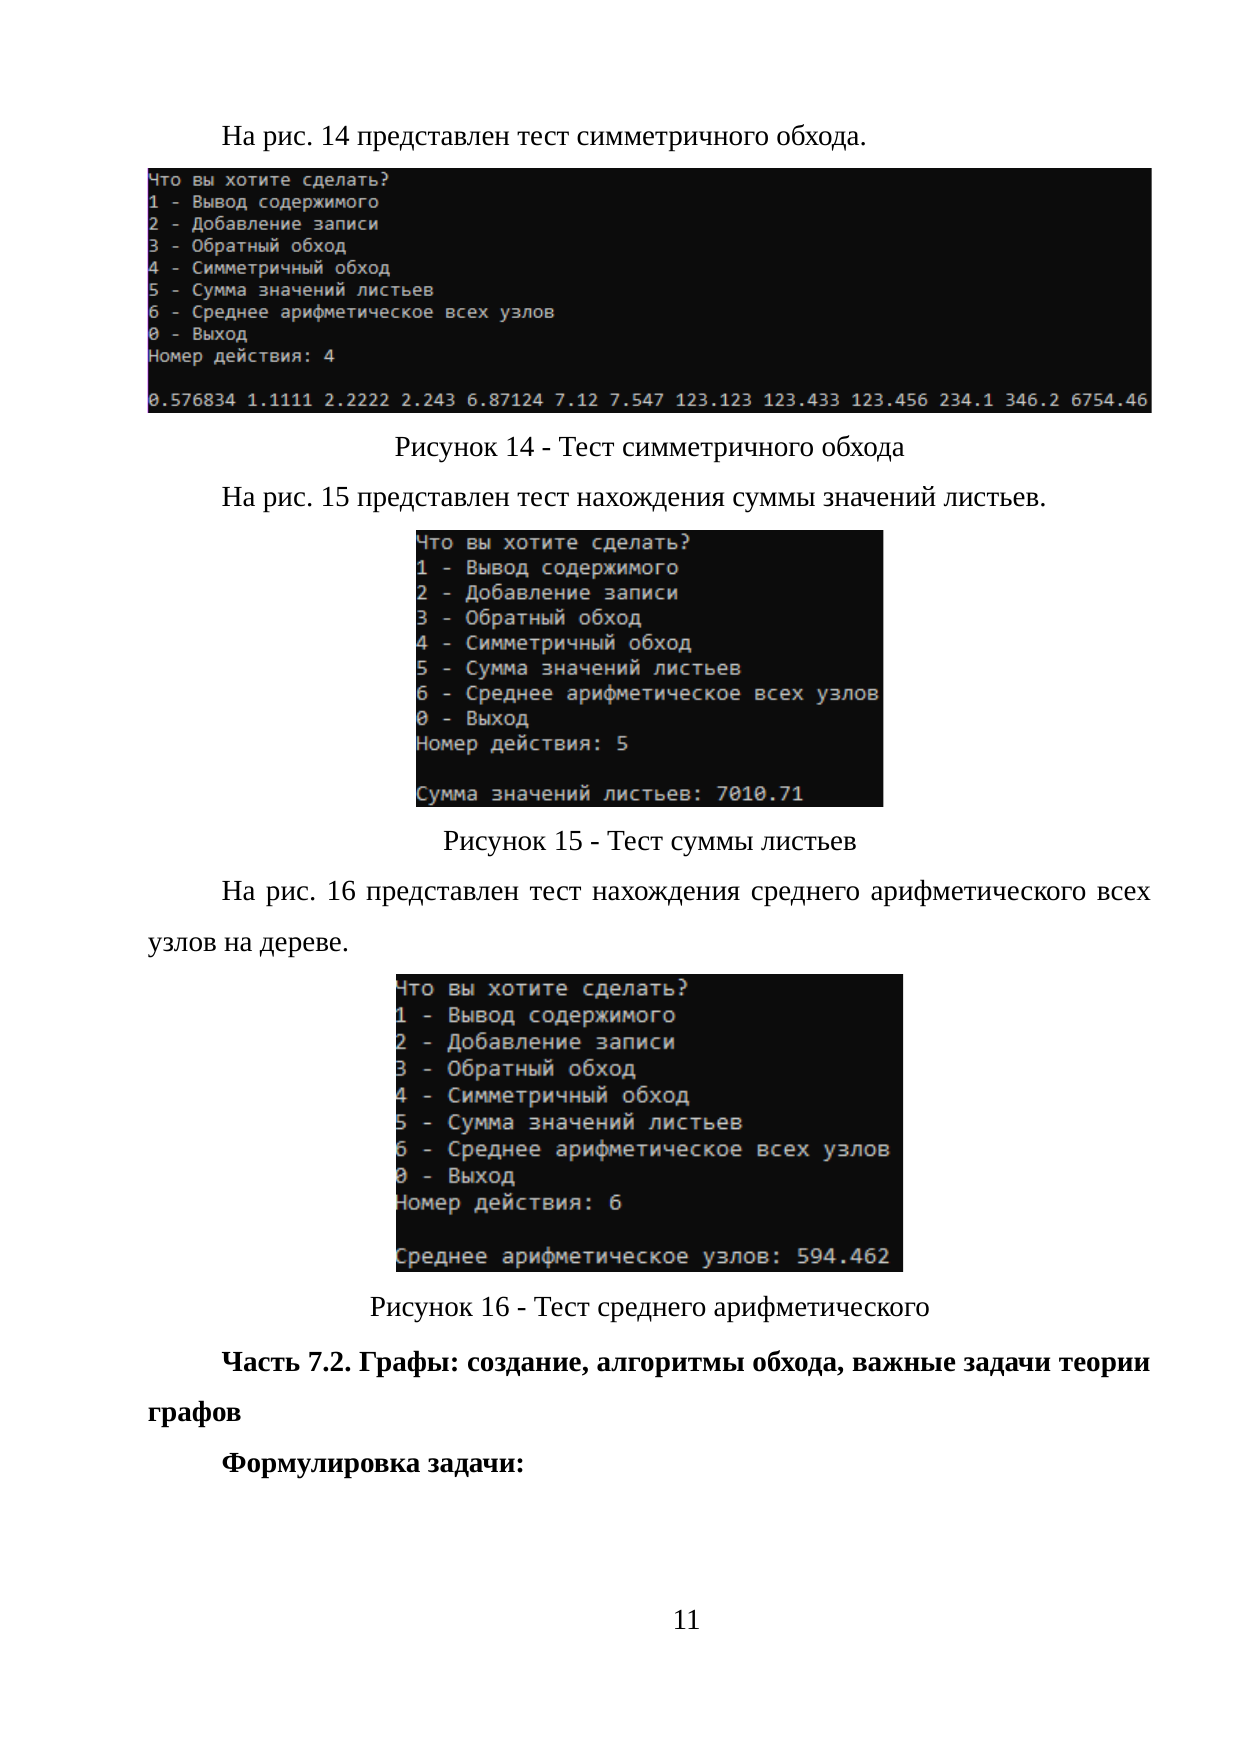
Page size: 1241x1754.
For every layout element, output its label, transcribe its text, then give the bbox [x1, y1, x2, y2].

text Рисунок 15 - Тест суммы листьев [416, 807, 883, 857]
subtitle Часть 7.2. Графы: создание, алгоритмы обхода, важные задачи теории графов [148, 1344, 1152, 1428]
text Рисунок 14 - Тест симметричного обхода [148, 413, 1152, 463]
text На рис. 15 представлен тест нахождения суммы значений листьев. [148, 479, 1152, 513]
picture [416, 530, 884, 807]
text Формулировка задачи: [148, 1445, 1152, 1478]
picture [396, 974, 904, 1272]
picture [147, 168, 1152, 413]
text Рисунок 16 - Тест среднего арифметического [337, 974, 963, 1322]
text На рис. 14 представлен тест симметричного обхода. [148, 118, 1152, 152]
text На рис. 16 представлен тест нахождения среднего арифметического всех узлов на дереве. [148, 873, 1152, 957]
